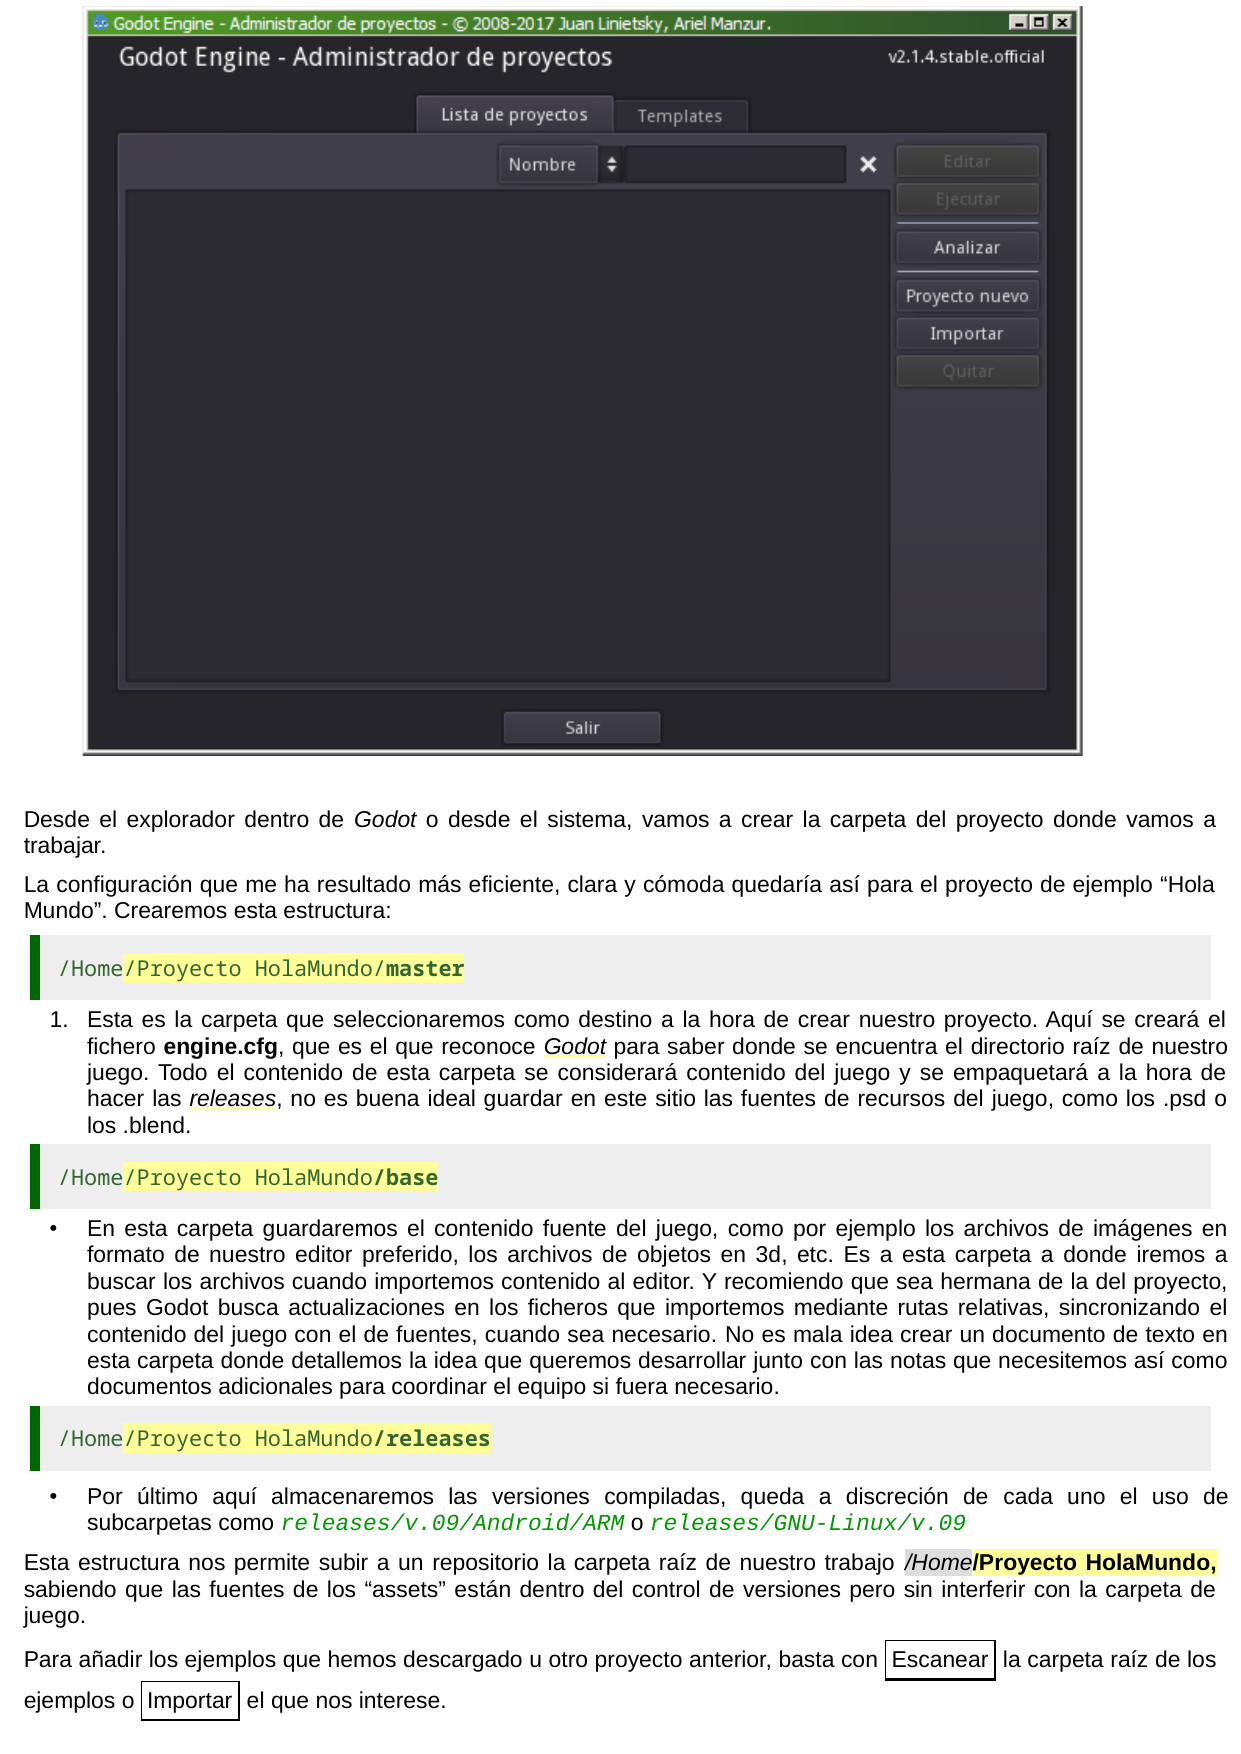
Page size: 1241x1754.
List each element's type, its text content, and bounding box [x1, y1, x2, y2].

text /Home/Proyecto HolaMundo/master [40, 935, 1211, 1000]
text /Home/Proyecto HolaMundo/releases [40, 1406, 1211, 1471]
list Por último aquí almacenaremos las versiones compiladas, queda a discreción de cada uno el uso de subcarpetas como releases/v.09/Android/ARM o releases/GNU-Linux/v.09 [49, 1483, 1228, 1537]
text Desde el explorador dentro de Godot o desde el sistema, vamos a crear la carpeta del proyecto donde vamos a trabajar. [23, 806, 1217, 859]
text Para añadir los ejemplos que hemos descargado u otro proyecto anterior, basta con Escanear la carpeta raíz de los ejemplos o Importar el que nos interese. [23, 1640, 1217, 1721]
list En esta carpeta guardaremos el contenido fuente del juego, como por ejemplo los archivos de imágenes en formato de nuestro editor preferido, los archivos de objetos en 3d, etc. Es a esta carpeta a donde iremos a buscar los archivos cuando importemos contenido al editor. Y recomiendo que sea hermana de la del proyecto, pues Godot busca actualizaciones en los ficheros que importemos mediante rutas relativas, sincronizando el contenido del juego con el de fuentes, cuando sea necesario. No es mala idea crear un documento de texto en esta carpeta donde detallemos la idea que queremos desarrollar junto con las notas que necesitemos así como documentos adicionales para coordinar el equipo si fuera necesario. [49, 1215, 1228, 1399]
text La configuración que me ha resultado más eficiente, clara y cómoda quedaría así para el proyecto de ejemplo “Hola Mundo”. Crearemos esta estructura: [23, 871, 1217, 923]
text /Home/Proyecto HolaMundo/base [40, 1144, 1211, 1209]
text Esta estructura nos permite subir a un repositorio la carpeta raíz de nuestro trabajo /Home/Proyecto HolaMundo, sabiendo que las fuentes de los “assets” están dentro del control de versiones pero sin interferir con la carpeta de juego. [23, 1549, 1217, 1628]
picture [82, 6, 1083, 756]
list Esta es la carpeta que seleccionaremos como destino a la hora de crear nuestro proyecto. Aquí se creará el fichero engine.cfg, que es el que reconoce Godot para saber donde se encuentra el directorio raíz de nuestro juego. Todo el contenido de esta carpeta se considerará contenido del juego y se empaquetará a la hora de hacer las releases, no es buena ideal guardar en este sitio las fuentes de recursos del juego, como los .psd o los .blend. [49, 1006, 1228, 1138]
